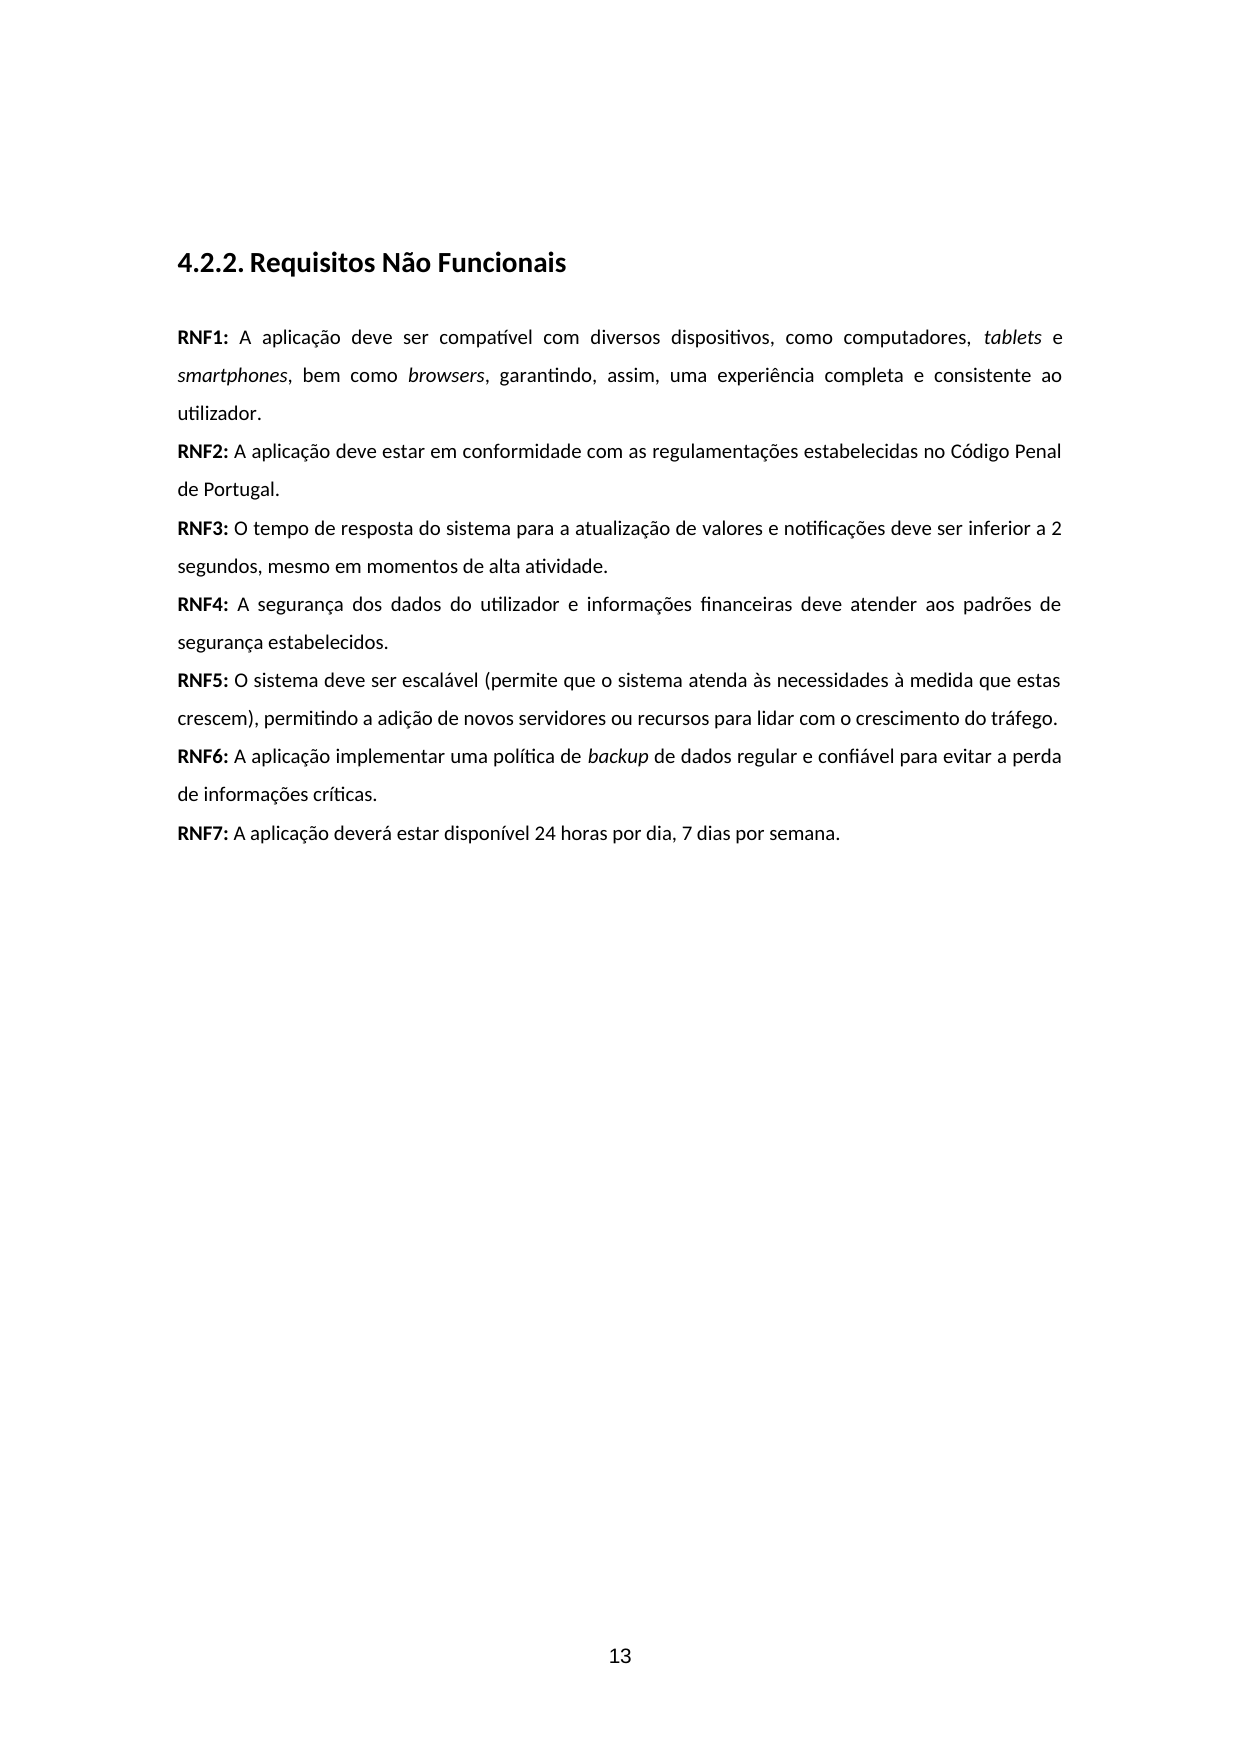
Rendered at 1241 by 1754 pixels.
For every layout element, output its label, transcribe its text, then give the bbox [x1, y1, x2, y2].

text RNF3: O tempo de resposta do sistema para a atualização de valores e notificações deve ser inferior a 2 segundos, mesmo em momentos de alta atividade. [177, 515, 1063, 578]
text RNF7: A aplicação deverá estar disponível 24 horas por dia, 7 dias por semana. [177, 820, 1063, 845]
text RNF5: O sistema deve ser escalável (permite que o sistema atenda às necessidades à medida que estas crescem), permitindo a adição de novos servidores ou recursos para lidar com o crescimento do tráfego. [177, 667, 1063, 731]
text RNF6: A aplicação implementar uma política de backup de dados regular e confiável para evitar a perda de informações críticas. [177, 743, 1063, 807]
text RNF2: A aplicação deve estar em conformidade com as regulamentações estabelecidas no Código Penal de Portugal. [177, 438, 1063, 502]
text RNF4: A segurança dos dados do utilizador e informações financeiras deve atender aos padrões de segurança estabelecidos. [177, 591, 1063, 654]
text RNF1: A aplicação deve ser compatível com diversos dispositivos, como computadores, tablets e smartphones, bem como browsers, garantindo, assim, uma experiência completa e consistente ao utilizador. [177, 324, 1063, 426]
subtitle 4.2.2. Requisitos Não Funcionais [177, 244, 1063, 280]
